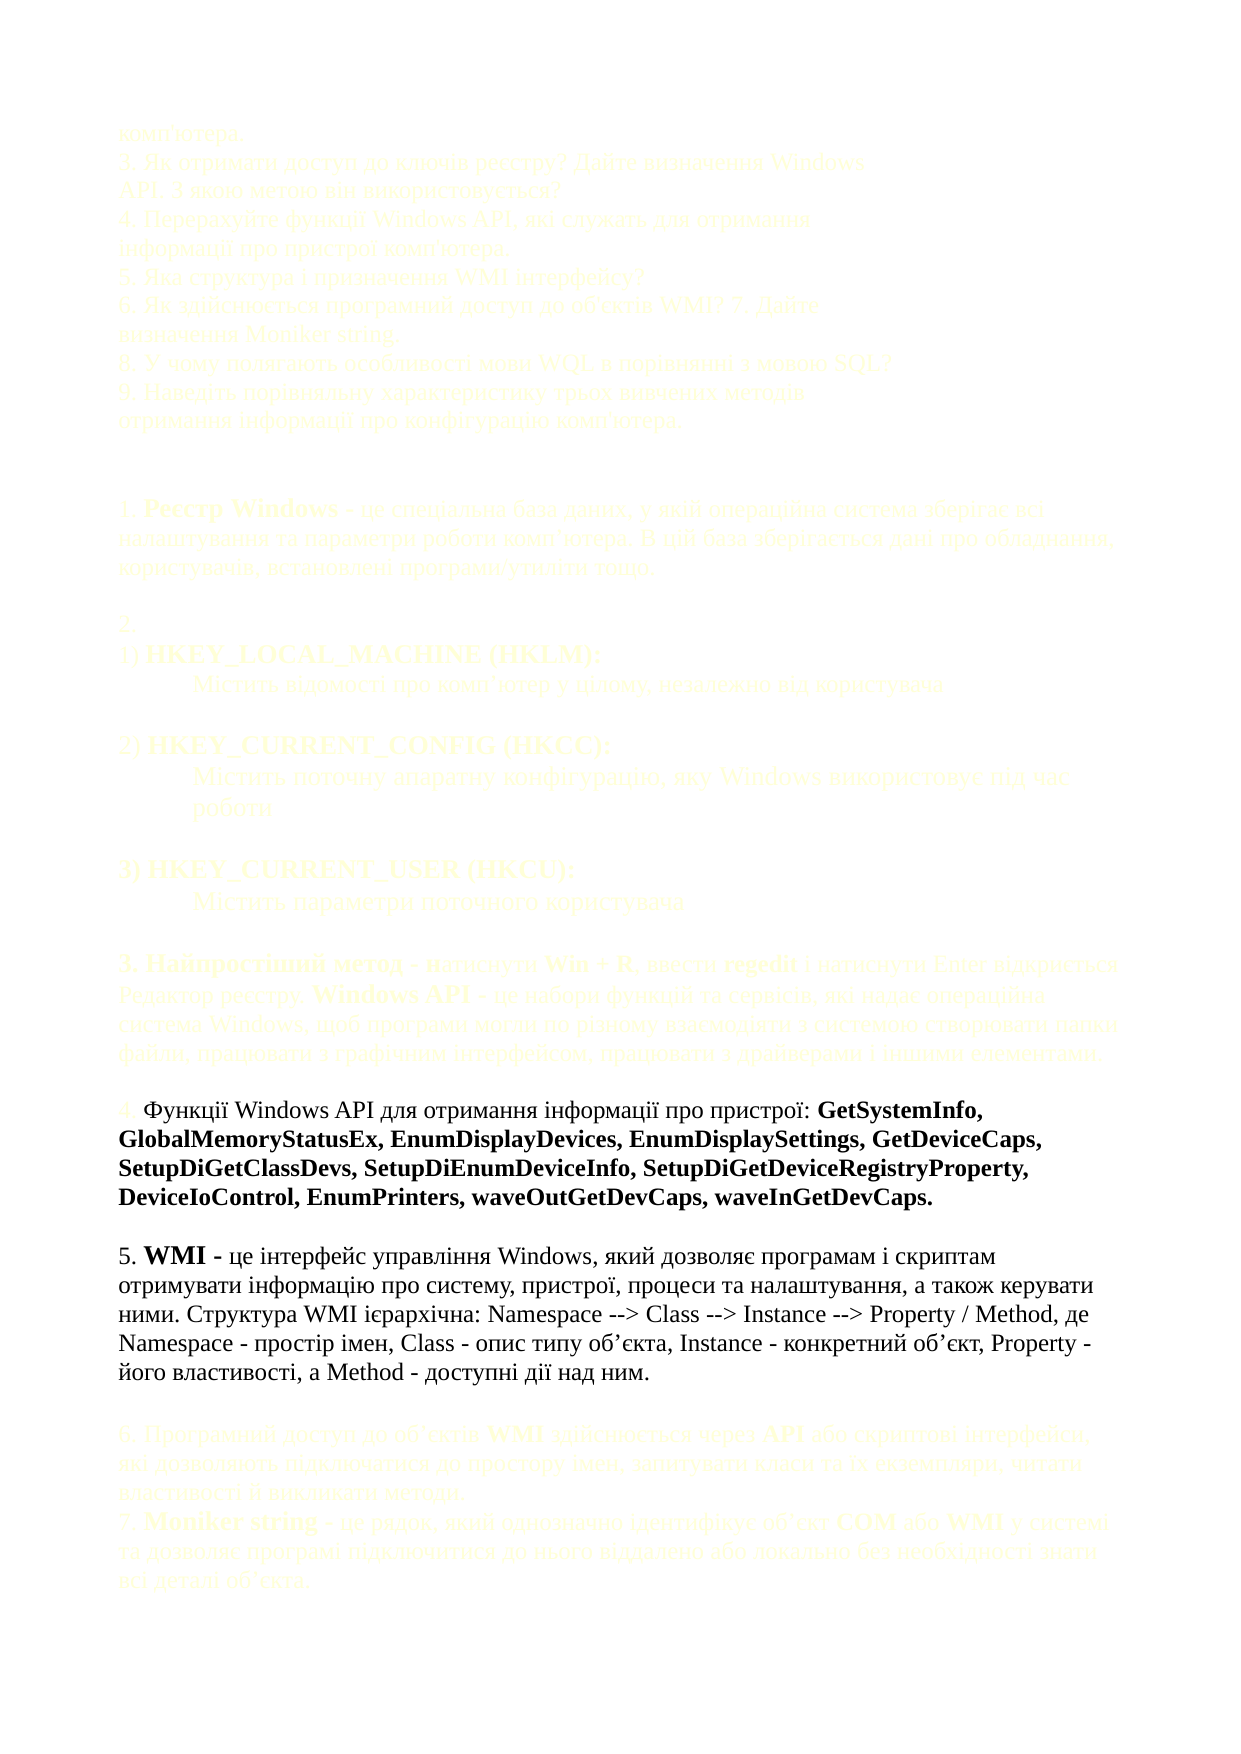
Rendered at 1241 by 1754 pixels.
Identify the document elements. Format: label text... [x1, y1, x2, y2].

text API. З якою метою він використовується? [118, 176, 1122, 204]
text 2) HKEY_CURRENT_CONFIG (HKCC): [118, 729, 1122, 760]
text 1) HKEY_LOCAL_MACHINE (HKLM): [118, 638, 1122, 669]
text комп'ютера. [118, 118, 1122, 147]
text 5. WMI - це інтерфейс управління Windows, який дозволяє програмам і скриптам отримувати інформацію про систему, пристрої, процеси та налаштування, а також керувати ними. Структура WMI ієрархічна: Namespace --> Class --> Instance --> Property / Method, де Namespace - простір імен, Class - опис типу об’єкта, Instance - конкретний об’єкт, Property - його властивості, а Method - доступні дії над ним. [118, 1239, 1122, 1386]
text визначення Moniker string. [118, 319, 1122, 348]
text отримання інформації про конфігурацію комп'ютера. [118, 406, 1122, 434]
text 9. Наведіть порівняльну характеристику трьох вивчених методів [118, 377, 1122, 406]
text інформації про пристрої комп'ютера. [118, 233, 1122, 262]
text 7. Moniker string - це рядок, який однозначно ідентифікує об’єкт COM або WMI у системі та дозволяє програмі підключитися до нього віддалено або локально без необхідності знати всі деталі об’єкта. [118, 1505, 1122, 1594]
text 3. Найпростіший метод - натиснути Win + R, ввести regedit і натиснути Enter відкриється Редактор реєстру. Windows API - це набори функцій та сервісів, які надає операційна система Windows, щоб програми могли по різному взаємодіяти з системою створювати папки файли, працювати з графічним інтерфейсом, працювати з драйверами і іншими елементами. [118, 947, 1122, 1067]
text Містить відомості про комп’ютер у цілому, незалежно від користувача [118, 669, 1122, 698]
text Містить поточну апаратну конфігурацію, яку Windows використовує під час роботи [118, 760, 1122, 822]
text 1. Реєстр Windows - це спеціальна база даних, у якій операційна система зберігає всі налаштування та параметри роботи комп’ютера. В цій база зберігається дані про обладнання, користувачів, встановлені програми/утиліти тощо. [118, 492, 1122, 581]
text 3. Як отримати доступ до ключів реєстру? Дайте визначення Windows [118, 147, 1122, 176]
text Містить параметри поточного користувача [118, 885, 1122, 916]
text 6. Як здійснюється програмний доступ до об'єктів WMI? 7. Дайте [118, 291, 1122, 319]
text 4. Функції Windows API для отримання інформації про пристрої: GetSystemInfo, GlobalMemoryStatusEx, EnumDisplayDevices, EnumDisplaySettings, GetDeviceCaps, SetupDiGetClassDevs, SetupDiEnumDeviceInfo, SetupDiGetDeviceRegistryProperty, DeviceIoControl, EnumPrinters, waveOutGetDevCaps, waveInGetDevCaps. [118, 1096, 1122, 1211]
text 8. У чому полягають особливості мови WQL в порівнянні з мовою SQL? [118, 348, 1122, 377]
text 3) HKEY_CURRENT_USER (HKCU): [118, 854, 1122, 885]
text 2. [118, 609, 1122, 638]
text 5. Яка структура і призначення WMI інтерфейсу? [118, 262, 1122, 291]
text 4. Перерахуйте функції Windows API, які служать для отримання [118, 204, 1122, 233]
text 6. Програмний доступ до об’єктів WMI здійснюється через API або скриптові інтерфейси, які дозволяють підключатися до простору імен, запитувати класи та їх екземпляри, читати властивості й викликати методи. [118, 1417, 1122, 1505]
